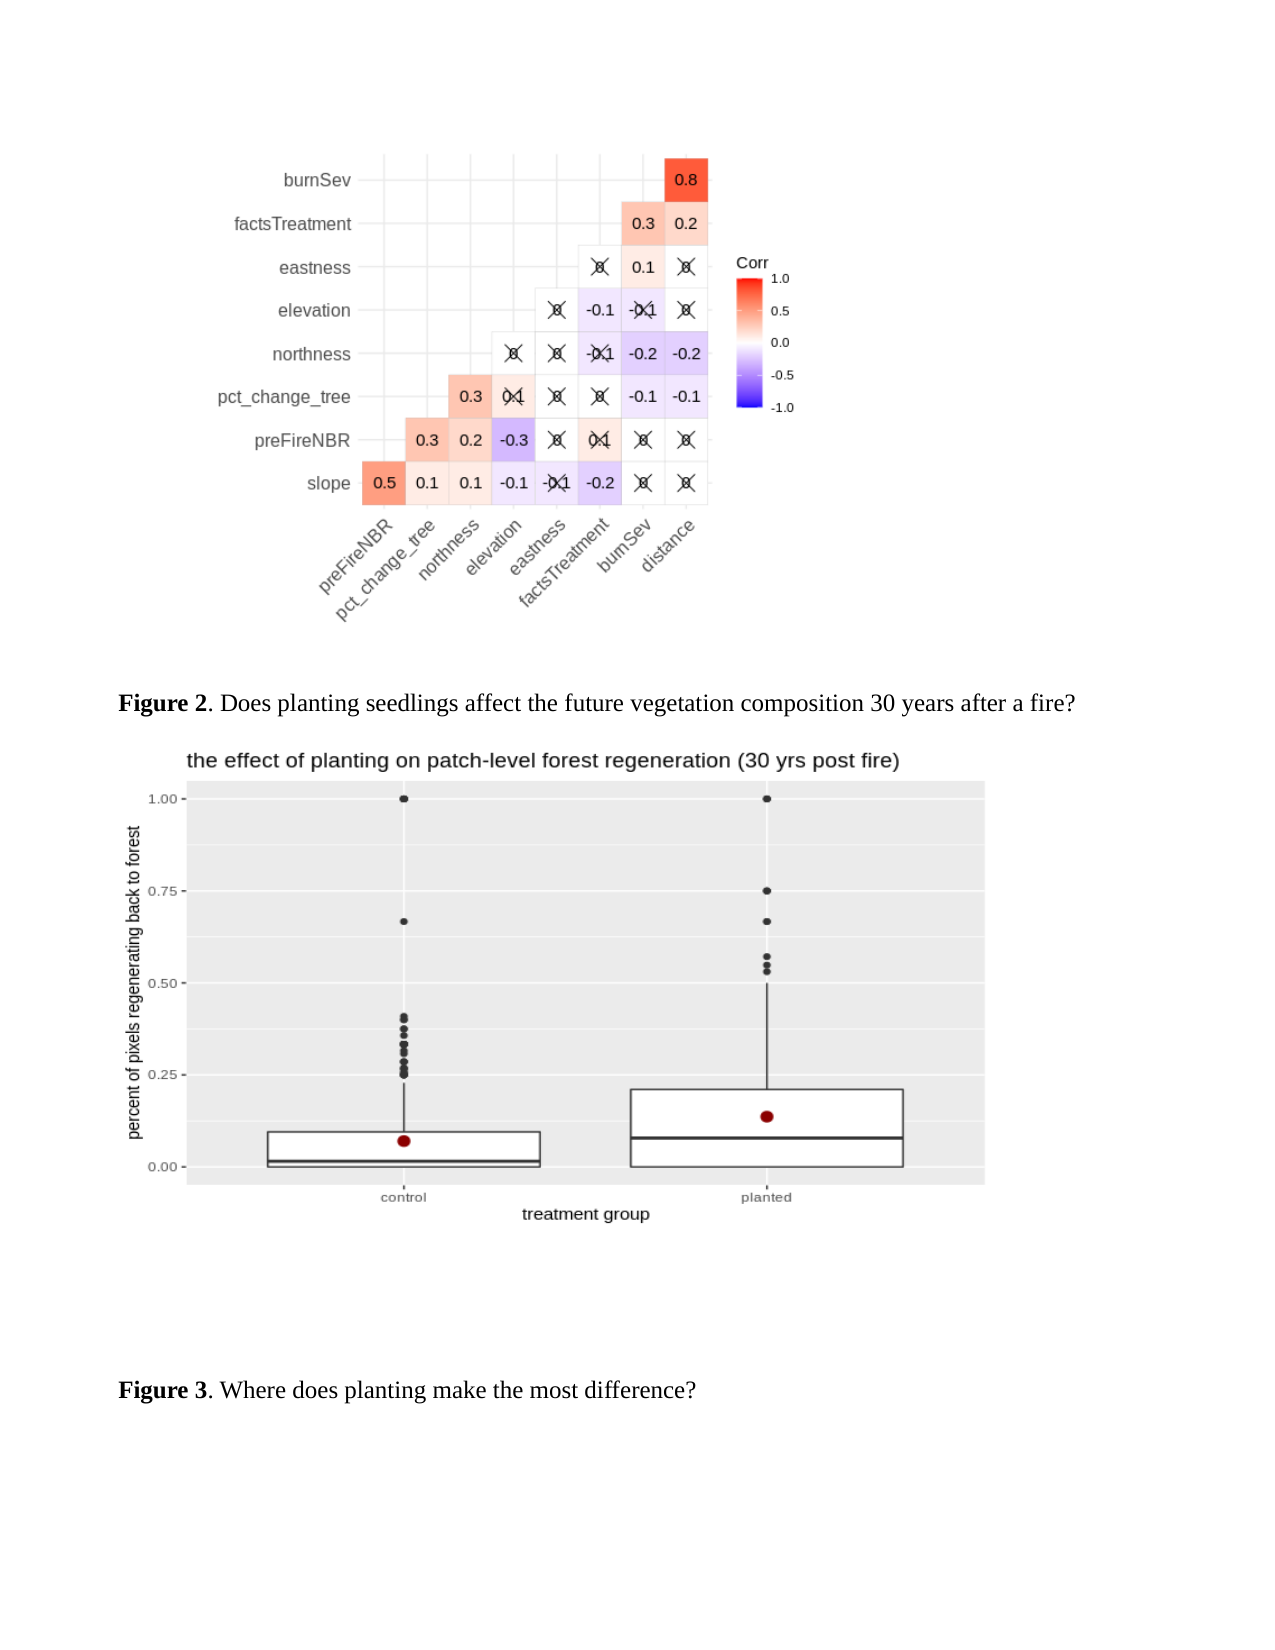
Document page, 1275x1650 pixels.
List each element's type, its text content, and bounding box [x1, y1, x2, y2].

text Figure 2. Does planting seedlings affect the future vegetation composition 30 years after a fire? [118, 688, 1157, 717]
text Figure 3. Where does planting make the most difference? [118, 1375, 1157, 1403]
picture [118, 745, 994, 1231]
picture [118, 146, 902, 631]
